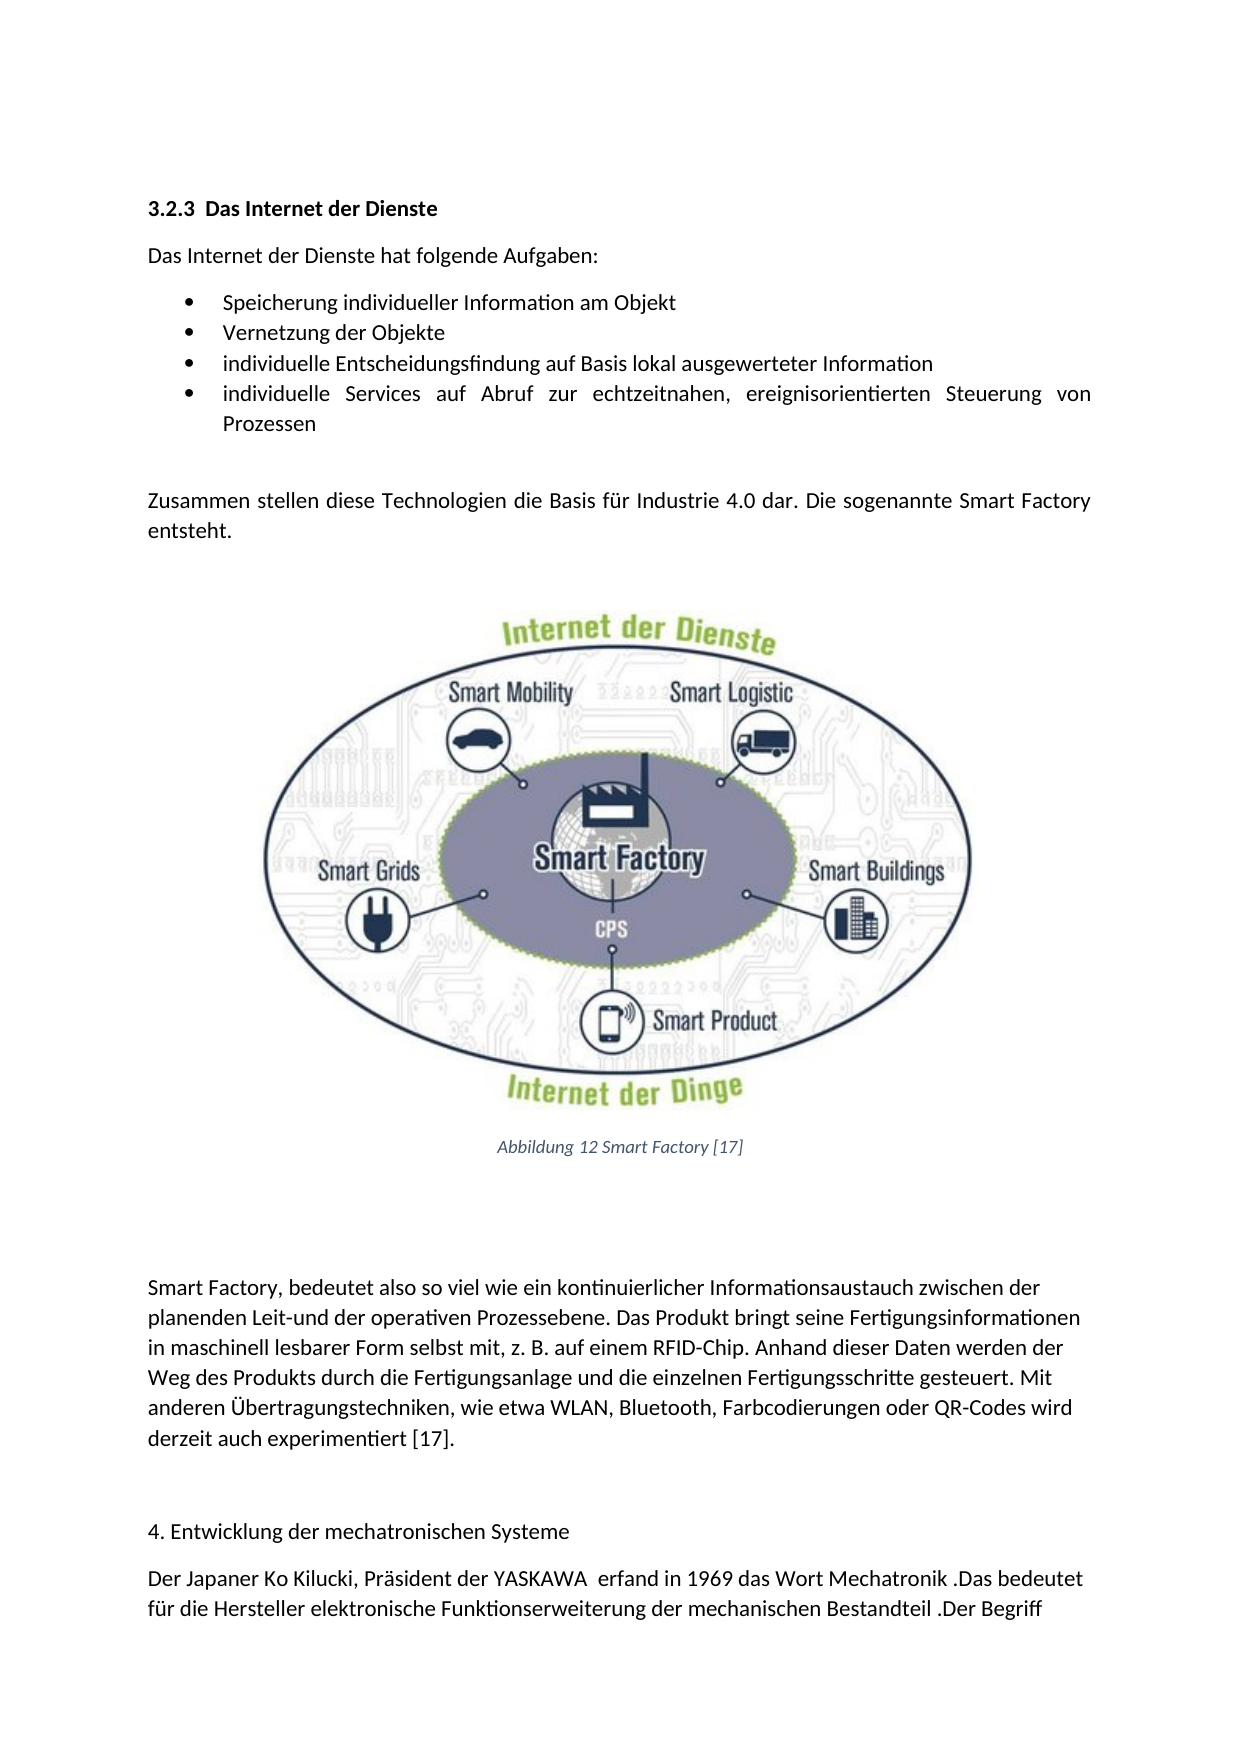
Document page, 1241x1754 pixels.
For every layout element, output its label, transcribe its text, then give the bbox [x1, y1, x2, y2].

text Zusammen stellen diese Technologien die Basis für Industrie 4.0 dar. Die sogenannte Smart Factory entsteht. [148, 486, 1093, 544]
text Der Japaner Ko Kilucki, Präsident der YASKAWA erfand in 1969 das Wort Mechatronik .Das bedeutet für die Hersteller elektronische Funktionserweiterung der mechanischen Bestandteil .Der Begriff [148, 1564, 1093, 1623]
list individuelle Services auf Abruf zur echtzeitnahen, ereignisorientierten Steuerung von Prozessen [185, 379, 1093, 437]
picture [259, 610, 980, 1117]
text Abbildung 12 Smart Factory [17] [148, 1135, 1093, 1158]
text 3.2.3 Das Internet der Dienste [148, 194, 1093, 222]
list Vernetzung der Objekte [185, 318, 1093, 346]
list individuelle Entscheidungsfindung auf Basis lokal ausgewerteter Information [185, 349, 1093, 377]
text Das Internet der Dienste hat folgende Aufgaben: [148, 241, 1093, 269]
text 4. Entwicklung der mechatronischen Systeme [148, 1517, 1093, 1546]
text Smart Factory, bedeutet also so viel wie ein kontinuierlicher Informationsaustauch zwischen der planenden Leit-und der operativen Prozessebene. Das Produkt bringt seine Fertigungsinformationen in maschinell lesbarer Form selbst mit, z. B. auf einem RFID-Chip. Anhand dieser Daten werden der Weg des Produkts durch die Fertigungsanlage und die einzelnen Fertigungsschritte gesteuert. Mit anderen Übertragungstechniken, wie etwa WLAN, Bluetooth, Farbcodierungen oder QR-Codes wird derzeit auch experimentiert [17]. [148, 1273, 1093, 1452]
list Speicherung individueller Information am Objekt [185, 288, 1093, 316]
